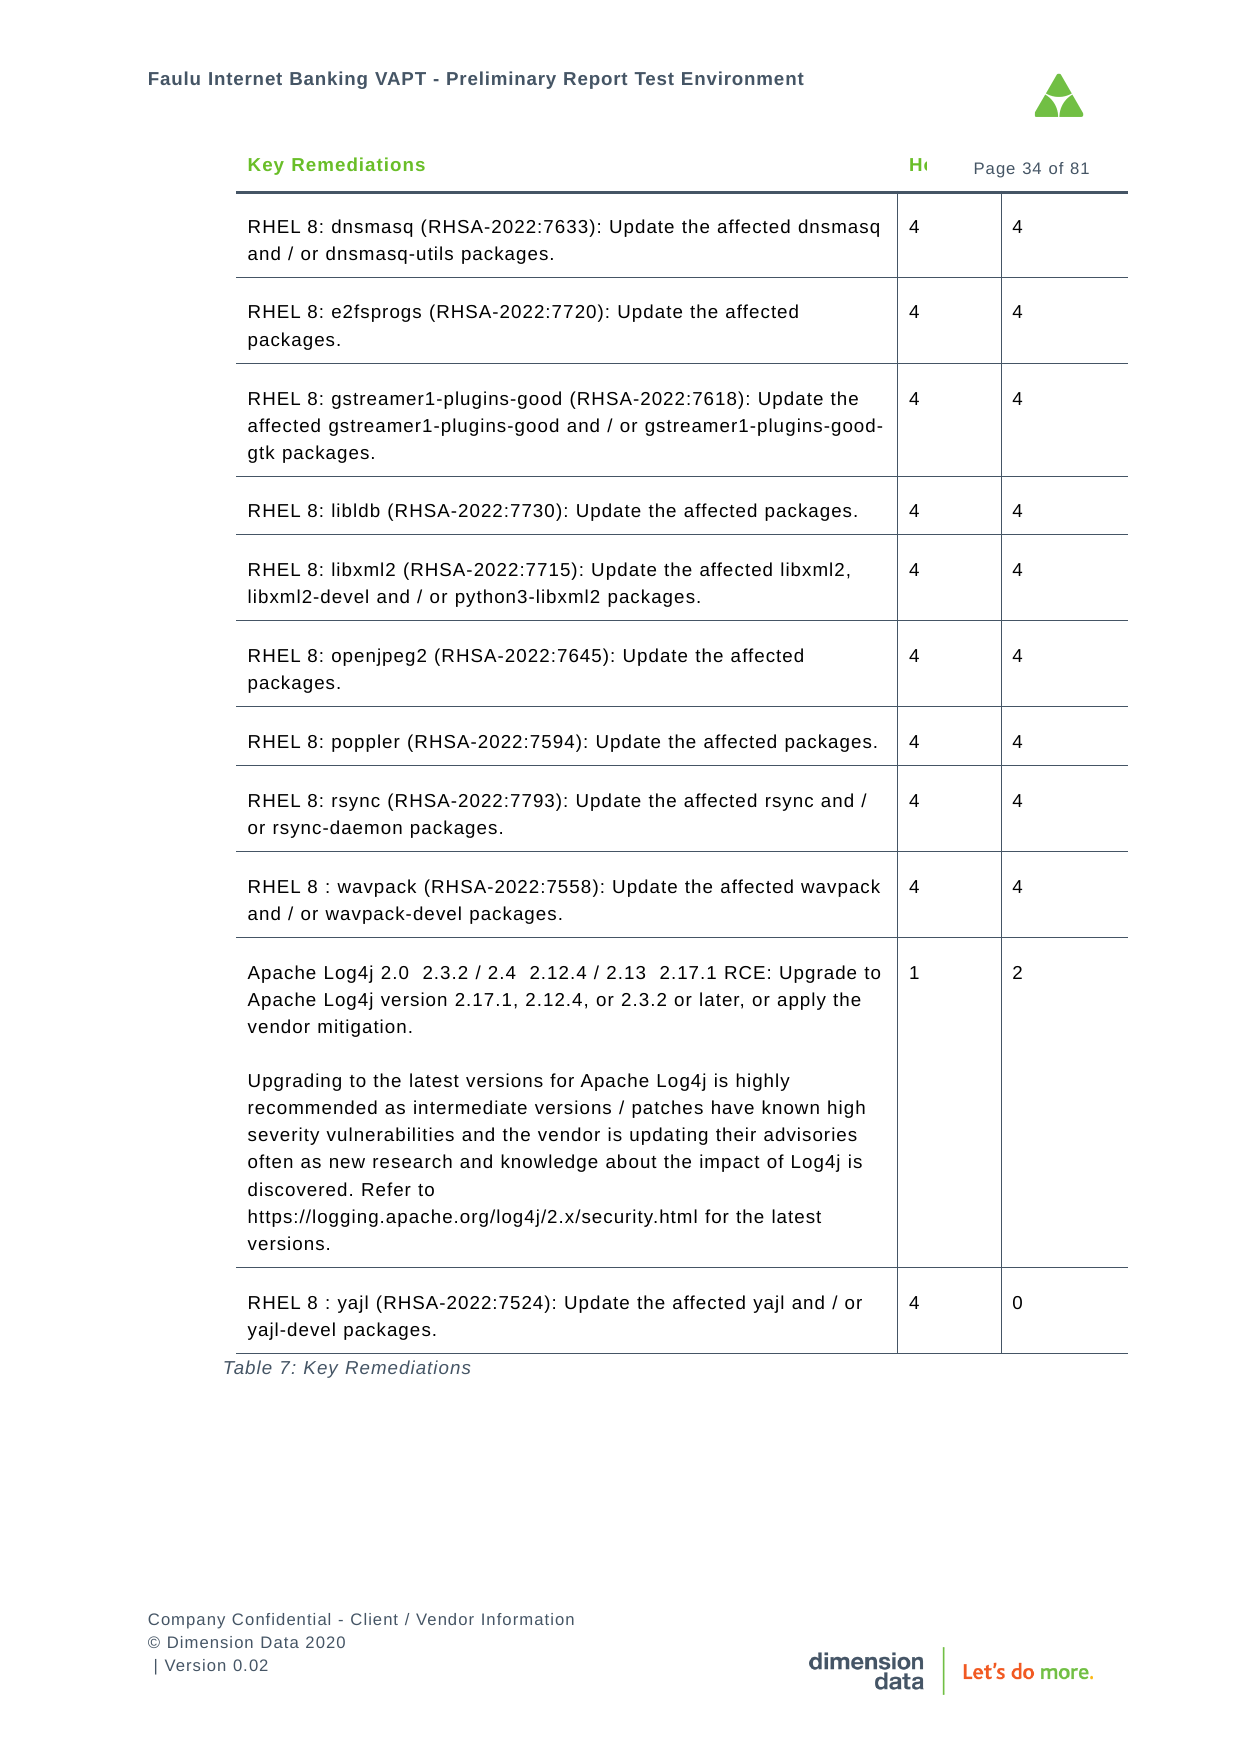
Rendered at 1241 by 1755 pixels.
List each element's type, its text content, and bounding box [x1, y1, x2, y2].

table_cell RHEL 8: poppler (RHSA-2022:7594): Update the affected packages. [236, 707, 897, 765]
table_cell 4 [898, 278, 1001, 362]
table_cell 4 [898, 364, 1001, 476]
table_cell 4 [1002, 621, 1128, 706]
table_cell 4 [1002, 477, 1128, 534]
table_cell 4 [898, 194, 1001, 277]
table_cell Apache Log4j 2.0 2.3.2 / 2.4 2.12.4 / 2.13 2.17.1 RCE: Upgrade to Apache Log4j version 2.17.1, 2.12.4, or 2.3.2 or later, or apply the vendor mitigation. Upgrading to the latest versions for Apache Log4j is highly recommended as intermediate versions / patches have known high severity vulnerabilities and the vendor is updating their advisories often as new research and knowledge about the impact of Log4j is discovered. Refer to https://logging.apache.org/log4j/2.x/security.html for the latest versions. [236, 938, 897, 1267]
table_cell 4 [1002, 852, 1128, 937]
table_cell 4 [898, 852, 1001, 937]
table_cell RHEL 8 : wavpack (RHSA-2022:7558): Update the affected wavpack and / or wavpack-devel packages. [236, 852, 897, 937]
table_cell 4 [898, 535, 1001, 620]
table_header Number [1001, 148, 1128, 191]
table_cell 2 [1002, 938, 1128, 1267]
table_cell 4 [898, 766, 1001, 851]
table_header Key Remediations [236, 148, 898, 191]
table_cell 4 [898, 621, 1001, 706]
table_cell 4 [1002, 766, 1128, 851]
table_cell RHEL 8: e2fsprogs (RHSA-2022:7720): Update the affected packages. [236, 278, 897, 362]
table_cell RHEL 8: rsync (RHSA-2022:7793): Update the affected rsync and / or rsync-daemon packages. [236, 766, 897, 851]
table_cell RHEL 8: libldb (RHSA-2022:7730): Update the affected packages. [236, 477, 897, 534]
table_cell 4 [898, 1268, 1001, 1353]
table_cell 4 [898, 477, 1001, 534]
table_cell RHEL 8: dnsmasq (RHSA-2022:7633): Update the affected dnsmasq and / or dnsmasq-utils packages. [236, 194, 897, 277]
table_cell 4 [1002, 278, 1128, 362]
table_cell 4 [1002, 707, 1128, 765]
table_cell 4 [1002, 364, 1128, 476]
table_cell 4 [1002, 194, 1128, 277]
table_cell 4 [898, 707, 1001, 765]
table_header Hosts [898, 148, 1001, 191]
table_cell 4 [1002, 535, 1128, 620]
table_cell RHEL 8 : yajl (RHSA-2022:7524): Update the affected yajl and / or yajl-devel packages. [236, 1268, 897, 1353]
table_cell RHEL 8: gstreamer1-plugins-good (RHSA-2022:7618): Update the affected gstreamer1-plugins-good and / or gstreamer1-plugins-good-gtk packages. [236, 364, 897, 476]
table_cell 0 [1002, 1268, 1128, 1353]
table_cell RHEL 8: openjpeg2 (RHSA-2022:7645): Update the affected packages. [236, 621, 897, 706]
text Table 7: Key Remediations [148, 1353, 1093, 1378]
table_cell 1 [898, 938, 1001, 1267]
table_cell RHEL 8: libxml2 (RHSA-2022:7715): Update the affected libxml2, libxml2-devel and / or python3-libxml2 packages. [236, 535, 897, 620]
